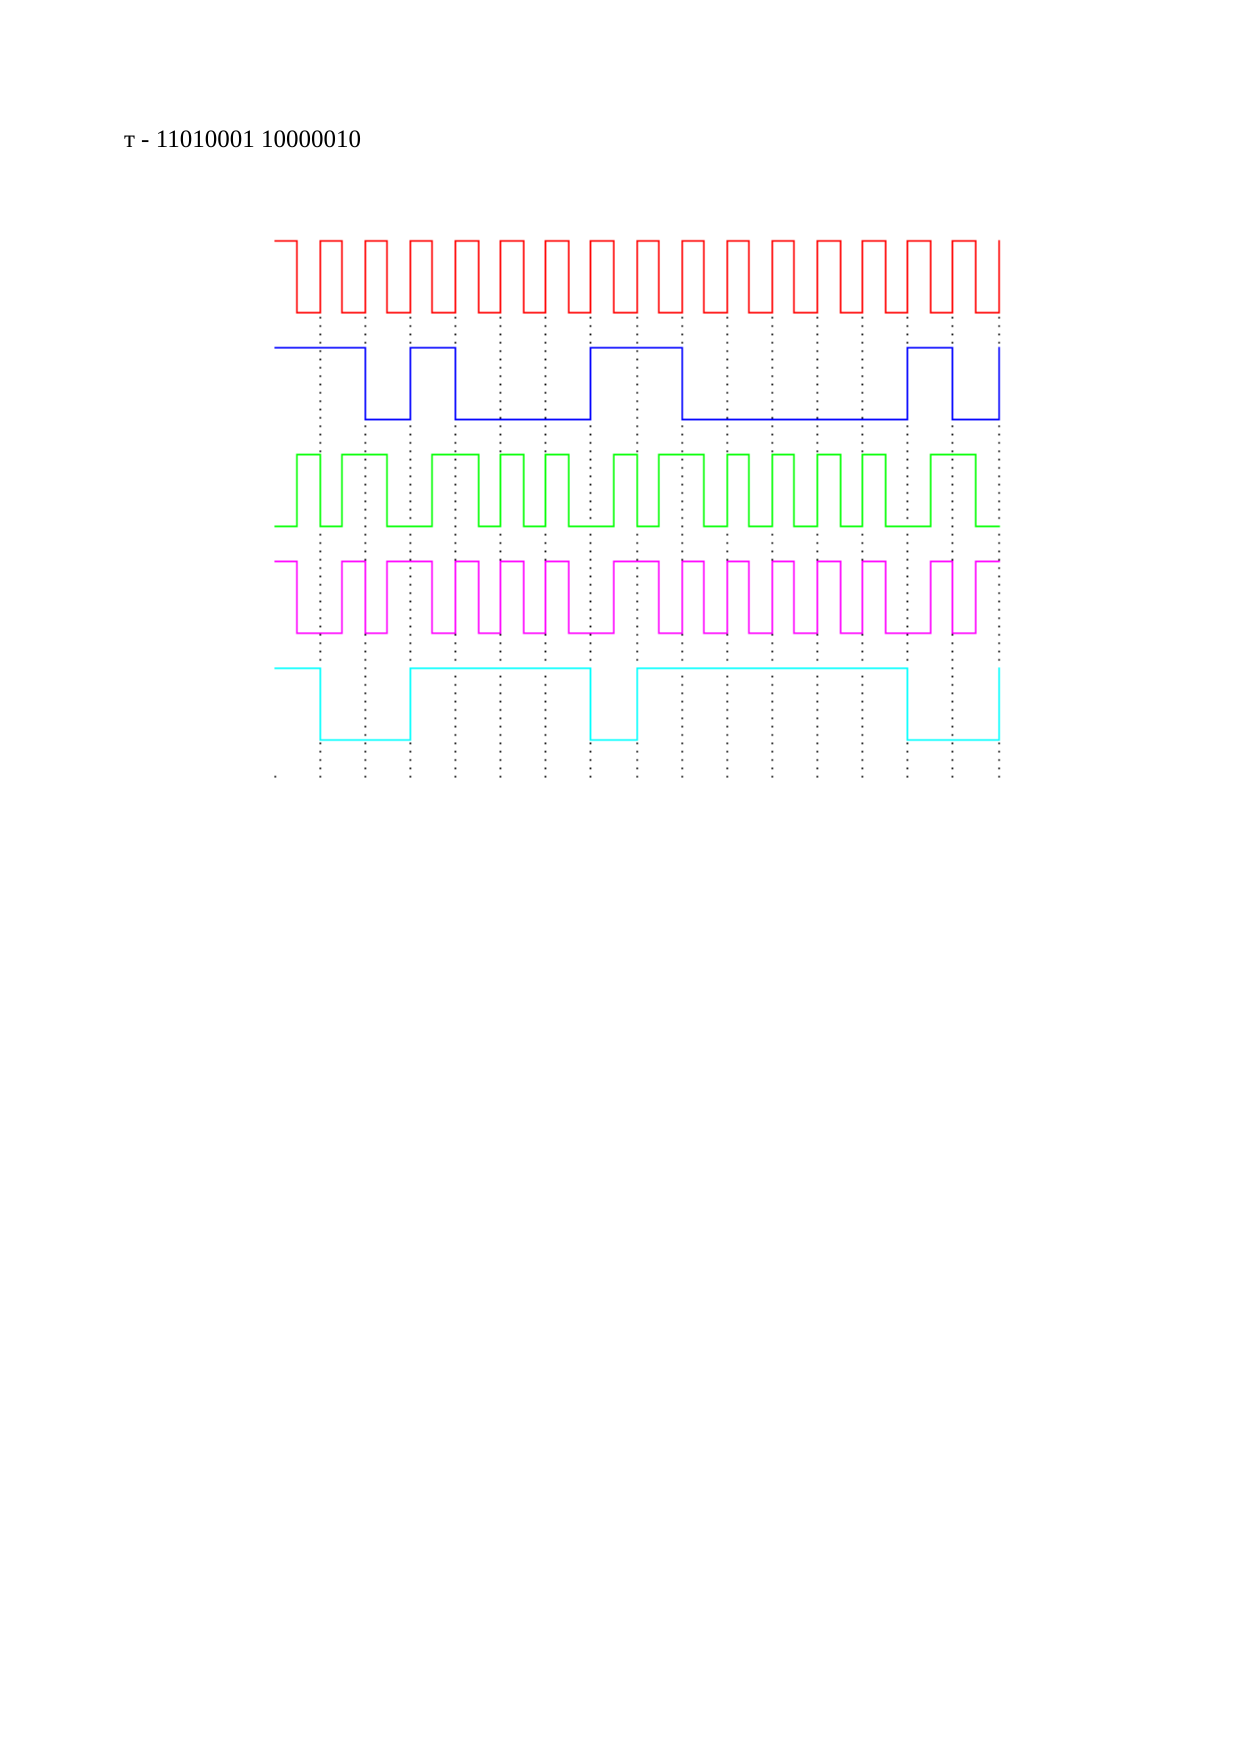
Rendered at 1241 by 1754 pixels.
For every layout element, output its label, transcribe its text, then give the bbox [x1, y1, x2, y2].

table_cell т - 11010001 10000010 [118, 118, 1122, 887]
picture [153, 152, 1087, 853]
